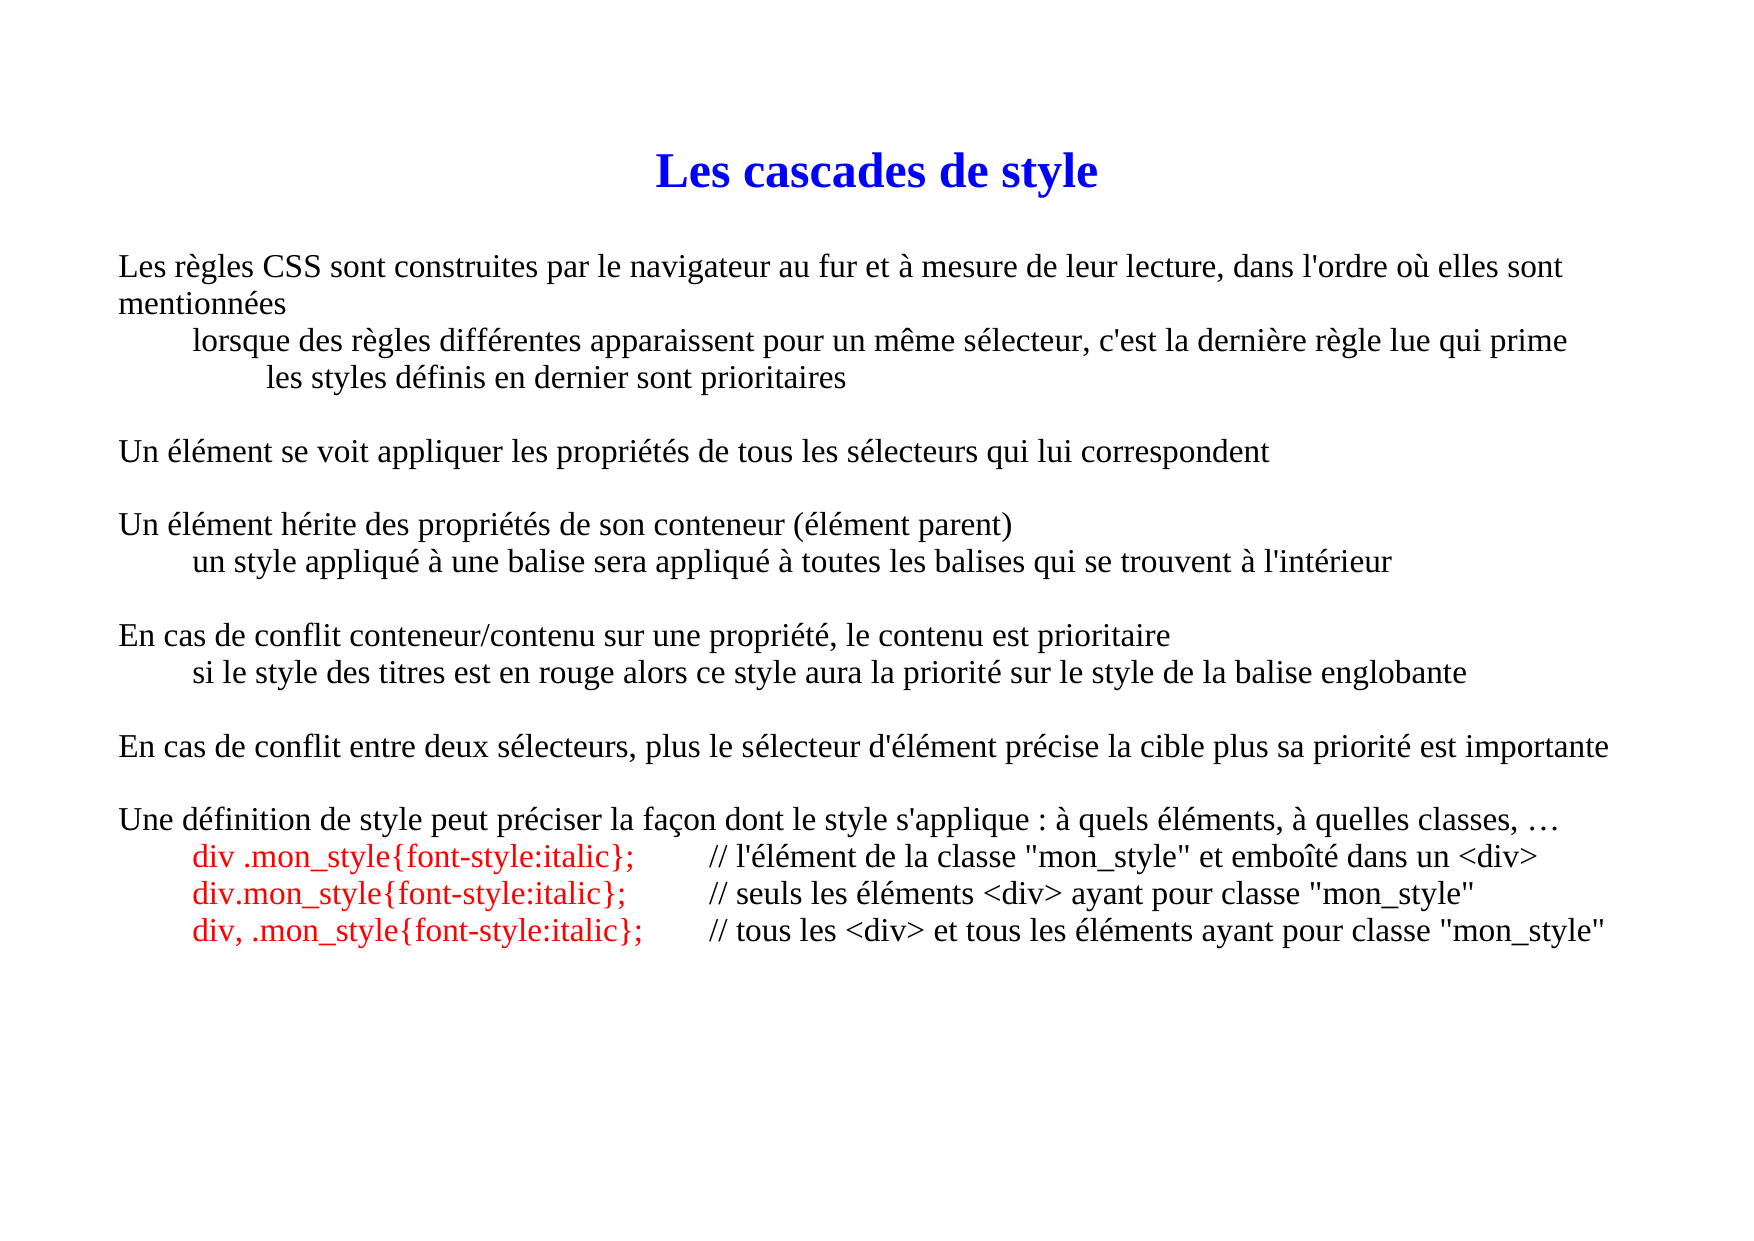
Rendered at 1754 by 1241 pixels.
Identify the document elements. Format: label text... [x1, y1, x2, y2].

subtitle Les cascades de style [118, 143, 1636, 198]
text Un élément se voit appliquer les propriétés de tous les sélecteurs qui lui correspondent [118, 432, 1636, 469]
text En cas de conflit entre deux sélecteurs, plus le sélecteur d'élément précise la cible plus sa priorité est importante [118, 727, 1636, 764]
text Les règles CSS sont construites par le navigateur au fur et à mesure de leur lecture, dans l'ordre où elles sont mentionnées [118, 248, 1636, 322]
text les styles définis en dernier sont prioritaires [118, 358, 1636, 395]
text div.mon_style{font-style:italic}; // seuls les éléments <div> ayant pour classe "mon_style" [118, 875, 1636, 912]
text div, .mon_style{font-style:italic}; // tous les <div> et tous les éléments ayant pour classe "mon_style" [118, 912, 1636, 948]
text div .mon_style{font-style:italic}; // l'élément de la classe "mon_style" et emboîté dans un <div> [118, 838, 1636, 875]
text Une définition de style peut préciser la façon dont le style s'applique : à quels éléments, à quelles classes, … [118, 801, 1636, 838]
text si le style des titres est en rouge alors ce style aura la priorité sur le style de la balise englobante [118, 653, 1636, 690]
text Un élément hérite des propriétés de son conteneur (élément parent) [118, 506, 1636, 543]
text En cas de conflit conteneur/contenu sur une propriété, le contenu est prioritaire [118, 617, 1636, 653]
text un style appliqué à une balise sera appliqué à toutes les balises qui se trouvent à l'intérieur [118, 543, 1636, 580]
text lorsque des règles différentes apparaissent pour un même sélecteur, c'est la dernière règle lue qui prime [118, 322, 1636, 358]
